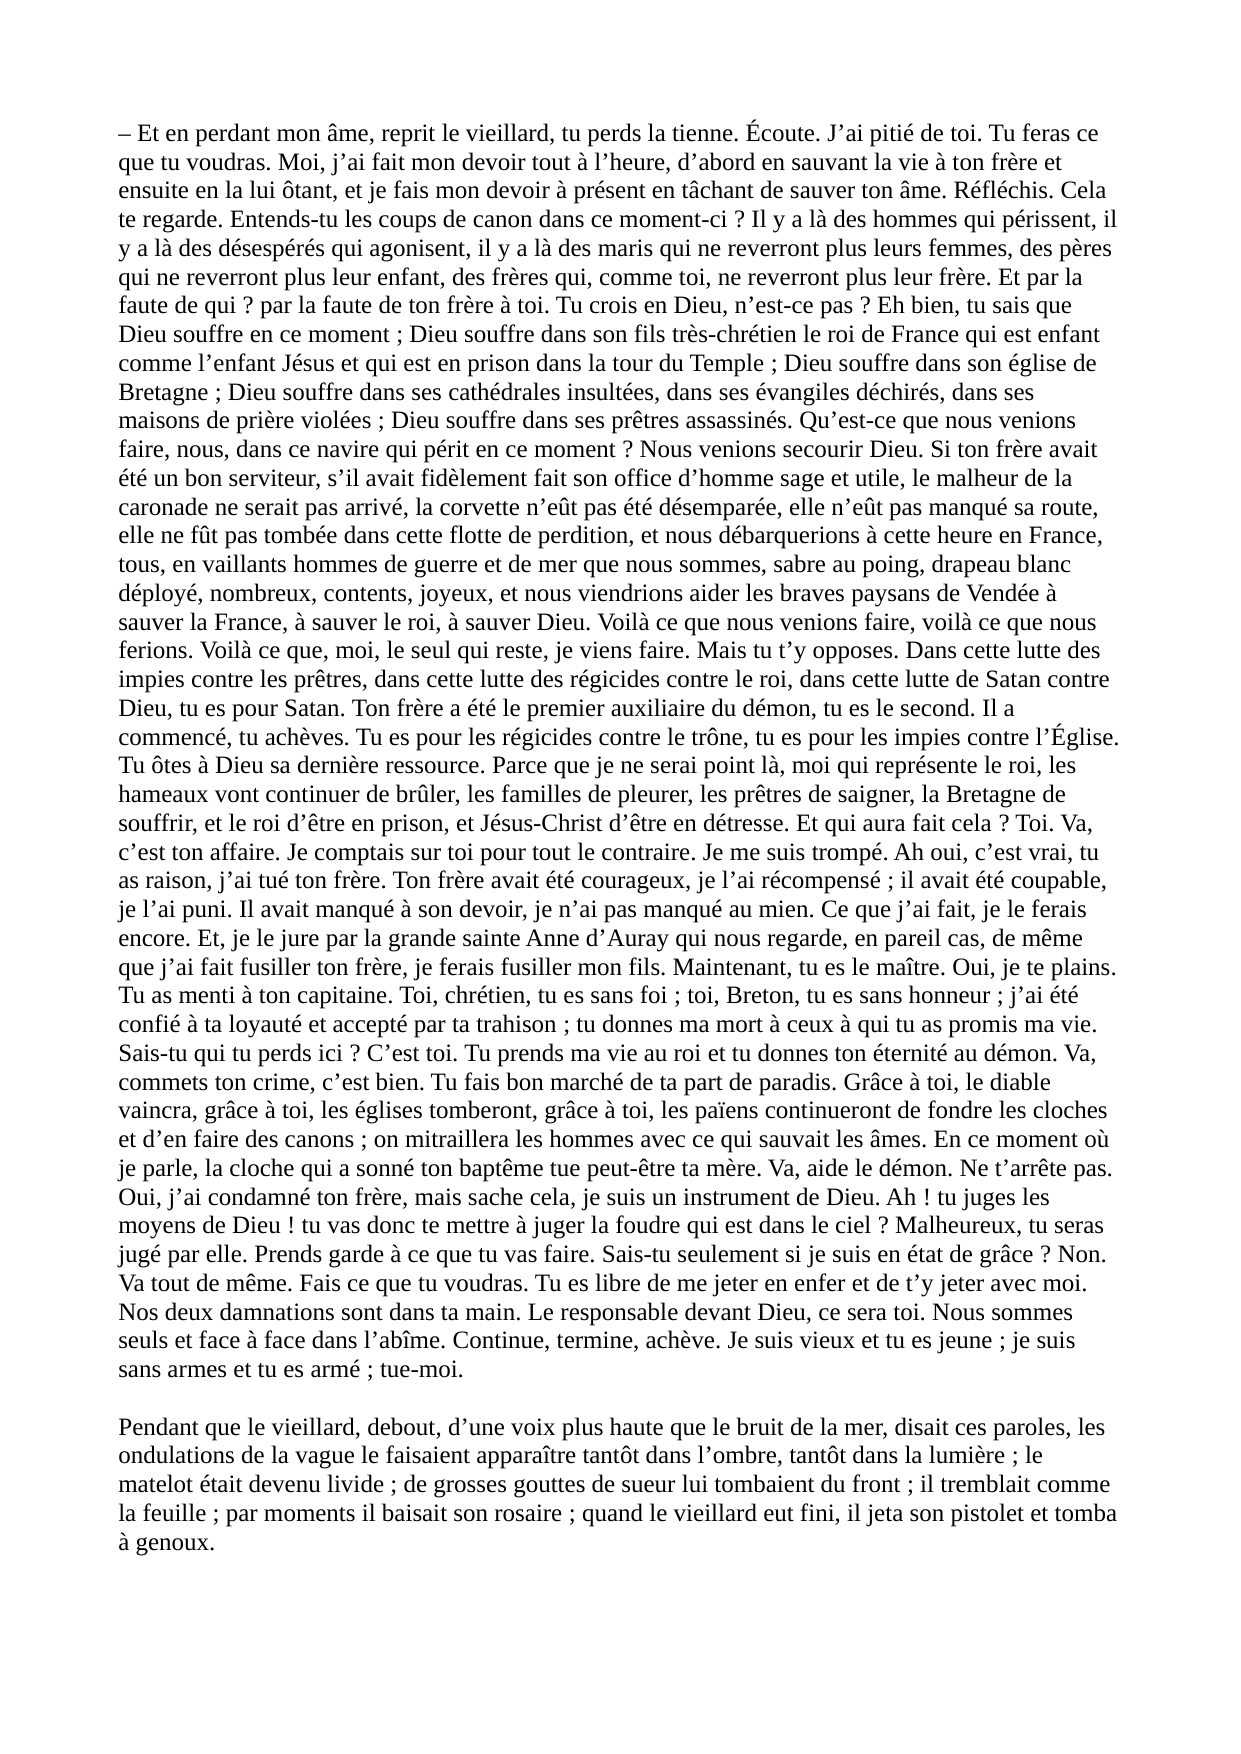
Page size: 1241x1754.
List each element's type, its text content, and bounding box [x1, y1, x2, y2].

text – Et en perdant mon âme, reprit le vieillard, tu perds la tienne. Écoute. J’ai pitié de toi. Tu feras ce que tu voudras. Moi, j’ai fait mon devoir tout à l’heure, d’abord en sauvant la vie à ton frère et ensuite en la lui ôtant, et je fais mon devoir à présent en tâchant de sauver ton âme. Réfléchis. Cela te regarde. Entends-tu les coups de canon dans ce moment-ci ? Il y a là des hommes qui périssent, il y a là des désespérés qui agonisent, il y a là des maris qui ne reverront plus leurs femmes, des pères qui ne reverront plus leur enfant, des frères qui, comme toi, ne reverront plus leur frère. Et par la faute de qui ? par la faute de ton frère à toi. Tu crois en Dieu, n’est-ce pas ? Eh bien, tu sais que Dieu souffre en ce moment ; Dieu souffre dans son fils très-chrétien le roi de France qui est enfant comme l’enfant Jésus et qui est en prison dans la tour du Temple ; Dieu souffre dans son église de Bretagne ; Dieu souffre dans ses cathédrales insultées, dans ses évangiles déchirés, dans ses maisons de prière violées ; Dieu souffre dans ses prêtres assassinés. Qu’est-ce que nous venions faire, nous, dans ce navire qui périt en ce moment ? Nous venions secourir Dieu. Si ton frère avait été un bon serviteur, s’il avait fidèlement fait son office d’homme sage et utile, le malheur de la caronade ne serait pas arrivé, la corvette n’eût pas été désemparée, elle n’eût pas manqué sa route, elle ne fût pas tombée dans cette flotte de perdition, et nous débarquerions à cette heure en France, tous, en vaillants hommes de guerre et de mer que nous sommes, sabre au poing, drapeau blanc déployé, nombreux, contents, joyeux, et nous viendrions aider les braves paysans de Vendée à sauver la France, à sauver le roi, à sauver Dieu. Voilà ce que nous venions faire, voilà ce que nous ferions. Voilà ce que, moi, le seul qui reste, je viens faire. Mais tu t’y opposes. Dans cette lutte des impies contre les prêtres, dans cette lutte des régicides contre le roi, dans cette lutte de Satan contre Dieu, tu es pour Satan. Ton frère a été le premier auxiliaire du démon, tu es le second. Il a commencé, tu achèves. Tu es pour les régicides contre le trône, tu es pour les impies contre l’Église. Tu ôtes à Dieu sa dernière ressource. Parce que je ne serai point là, moi qui représente le roi, les hameaux vont continuer de brûler, les familles de pleurer, les prêtres de saigner, la Bretagne de souffrir, et le roi d’être en prison, et Jésus-Christ d’être en détresse. Et qui aura fait cela ? Toi. Va, c’est ton affaire. Je comptais sur toi pour tout le contraire. Je me suis trompé. Ah oui, c’est vrai, tu as raison, j’ai tué ton frère. Ton frère avait été courageux, je l’ai récompensé ; il avait été coupable, je l’ai puni. Il avait manqué à son devoir, je n’ai pas manqué au mien. Ce que j’ai fait, je le ferais encore. Et, je le jure par la grande sainte Anne d’Auray qui nous regarde, en pareil cas, de même que j’ai fait fusiller ton frère, je ferais fusiller mon fils. Maintenant, tu es le maître. Oui, je te plains. Tu as menti à ton capitaine. Toi, chrétien, tu es sans foi ; toi, Breton, tu es sans honneur ; j’ai été confié à ta loyauté et accepté par ta trahison ; tu donnes ma mort à ceux à qui tu as promis ma vie. Sais-tu qui tu perds ici ? C’est toi. Tu prends ma vie au roi et tu donnes ton éternité au démon. Va, commets ton crime, c’est bien. Tu fais bon marché de ta part de paradis. Grâce à toi, le diable vaincra, grâce à toi, les églises tomberont, grâce à toi, les païens continueront de fondre les cloches et d’en faire des canons ; on mitraillera les hommes avec ce qui sauvait les âmes. En ce moment où je parle, la cloche qui a sonné ton baptême tue peut-être ta mère. Va, aide le démon. Ne t’arrête pas. Oui, j’ai condamné ton frère, mais sache cela, je suis un instrument de Dieu. Ah ! tu juges les moyens de Dieu ! tu vas donc te mettre à juger la foudre qui est dans le ciel ? Malheureux, tu seras jugé par elle. Prends garde à ce que tu vas faire. Sais-tu seulement si je suis en état de grâce ? Non. Va tout de même. Fais ce que tu voudras. Tu es libre de me jeter en enfer et de t’y jeter avec moi. Nos deux damnations sont dans ta main. Le responsable devant Dieu, ce sera toi. Nous sommes seuls et face à face dans l’abîme. Continue, termine, achève. Je suis vieux et tu es jeune ; je suis sans armes et tu es armé ; tue-moi. [118, 118, 1122, 1383]
text Pendant que le vieillard, debout, d’une voix plus haute que le bruit de la mer, disait ces paroles, les ondulations de la vague le faisaient apparaître tantôt dans l’ombre, tantôt dans la lumière ; le matelot était devenu livide ; de grosses gouttes de sueur lui tombaient du front ; il tremblait comme la feuille ; par moments il baisait son rosaire ; quand le vieillard eut fini, il jeta son pistolet et tomba à genoux. [118, 1412, 1122, 1556]
